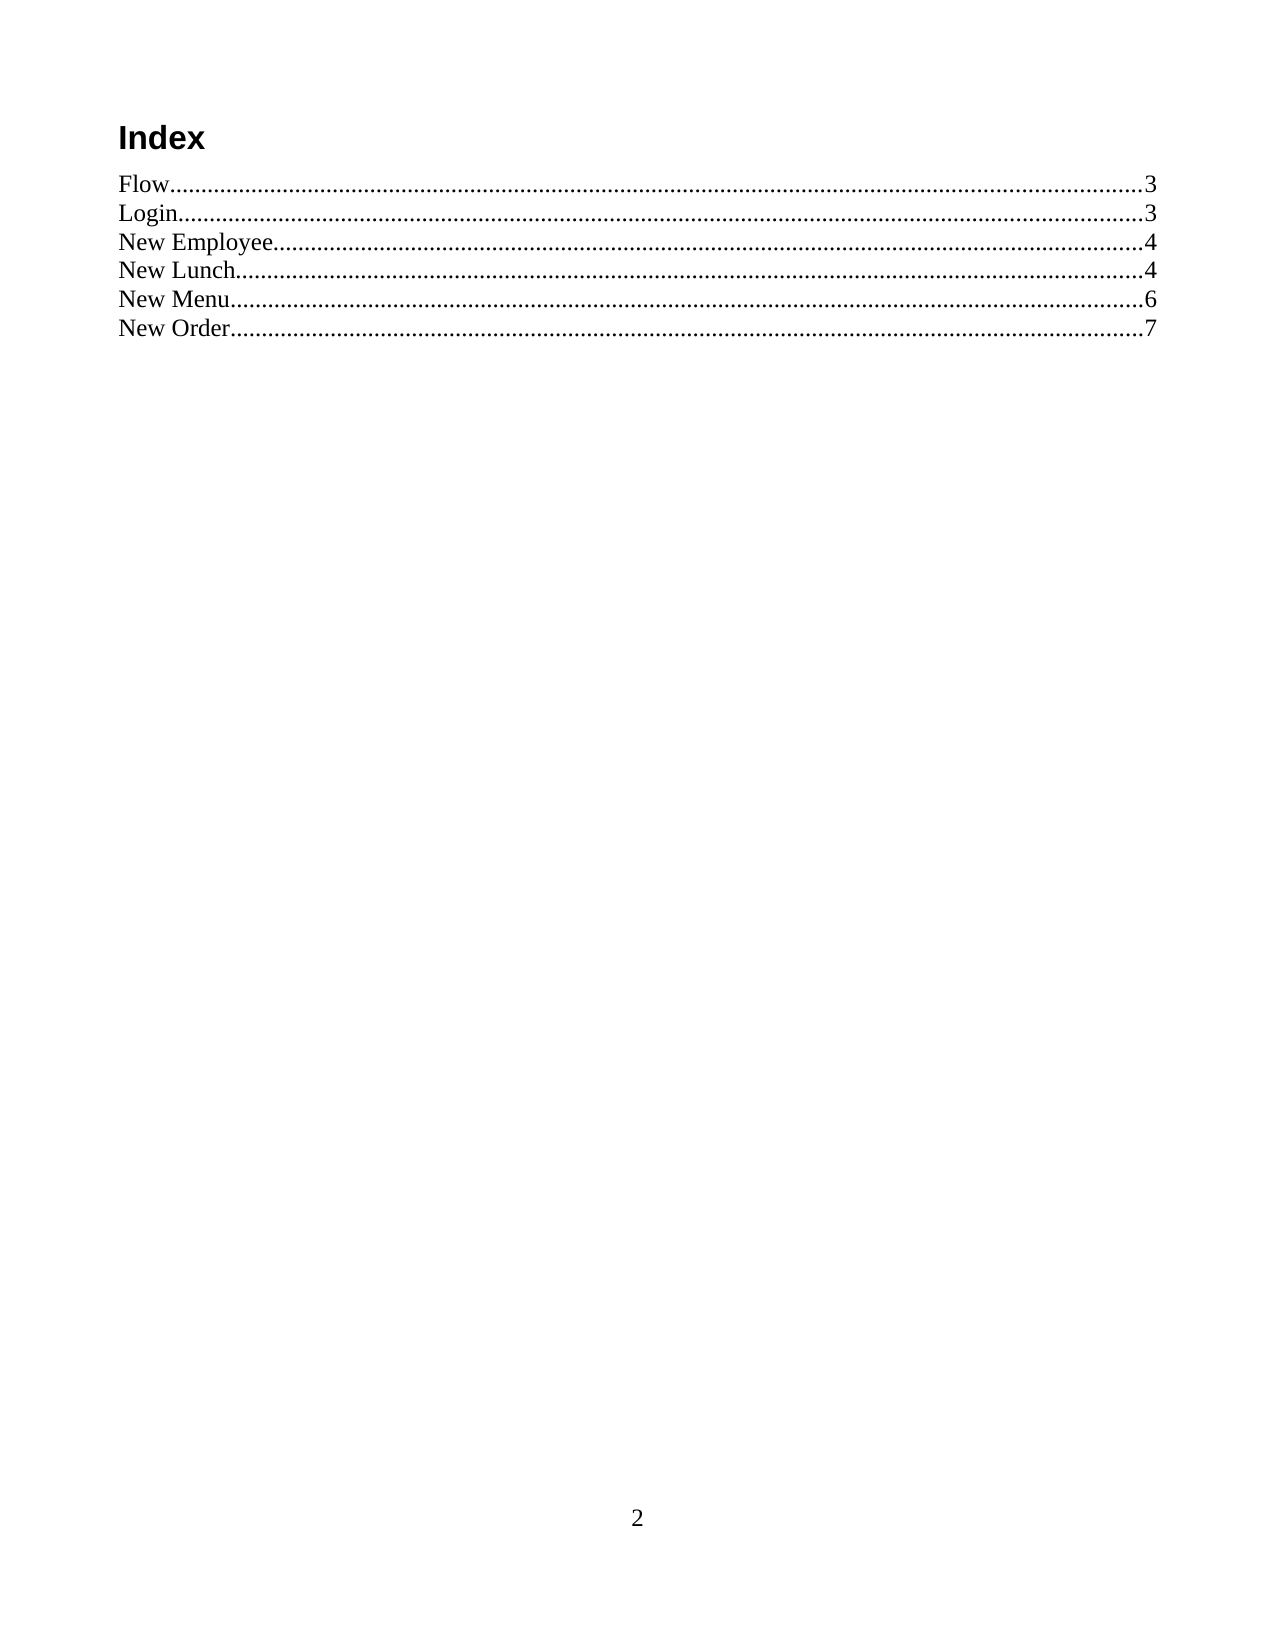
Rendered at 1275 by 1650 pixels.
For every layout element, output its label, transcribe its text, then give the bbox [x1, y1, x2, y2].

text New Lunch 4 [118, 255, 1157, 284]
text New Order 7 [118, 313, 1157, 342]
text New Employee 4 [118, 227, 1157, 255]
subtitle Index [118, 118, 1157, 157]
text New Menu 6 [118, 284, 1157, 313]
text Flow 3 [118, 169, 1157, 198]
text Login 3 [118, 198, 1157, 227]
